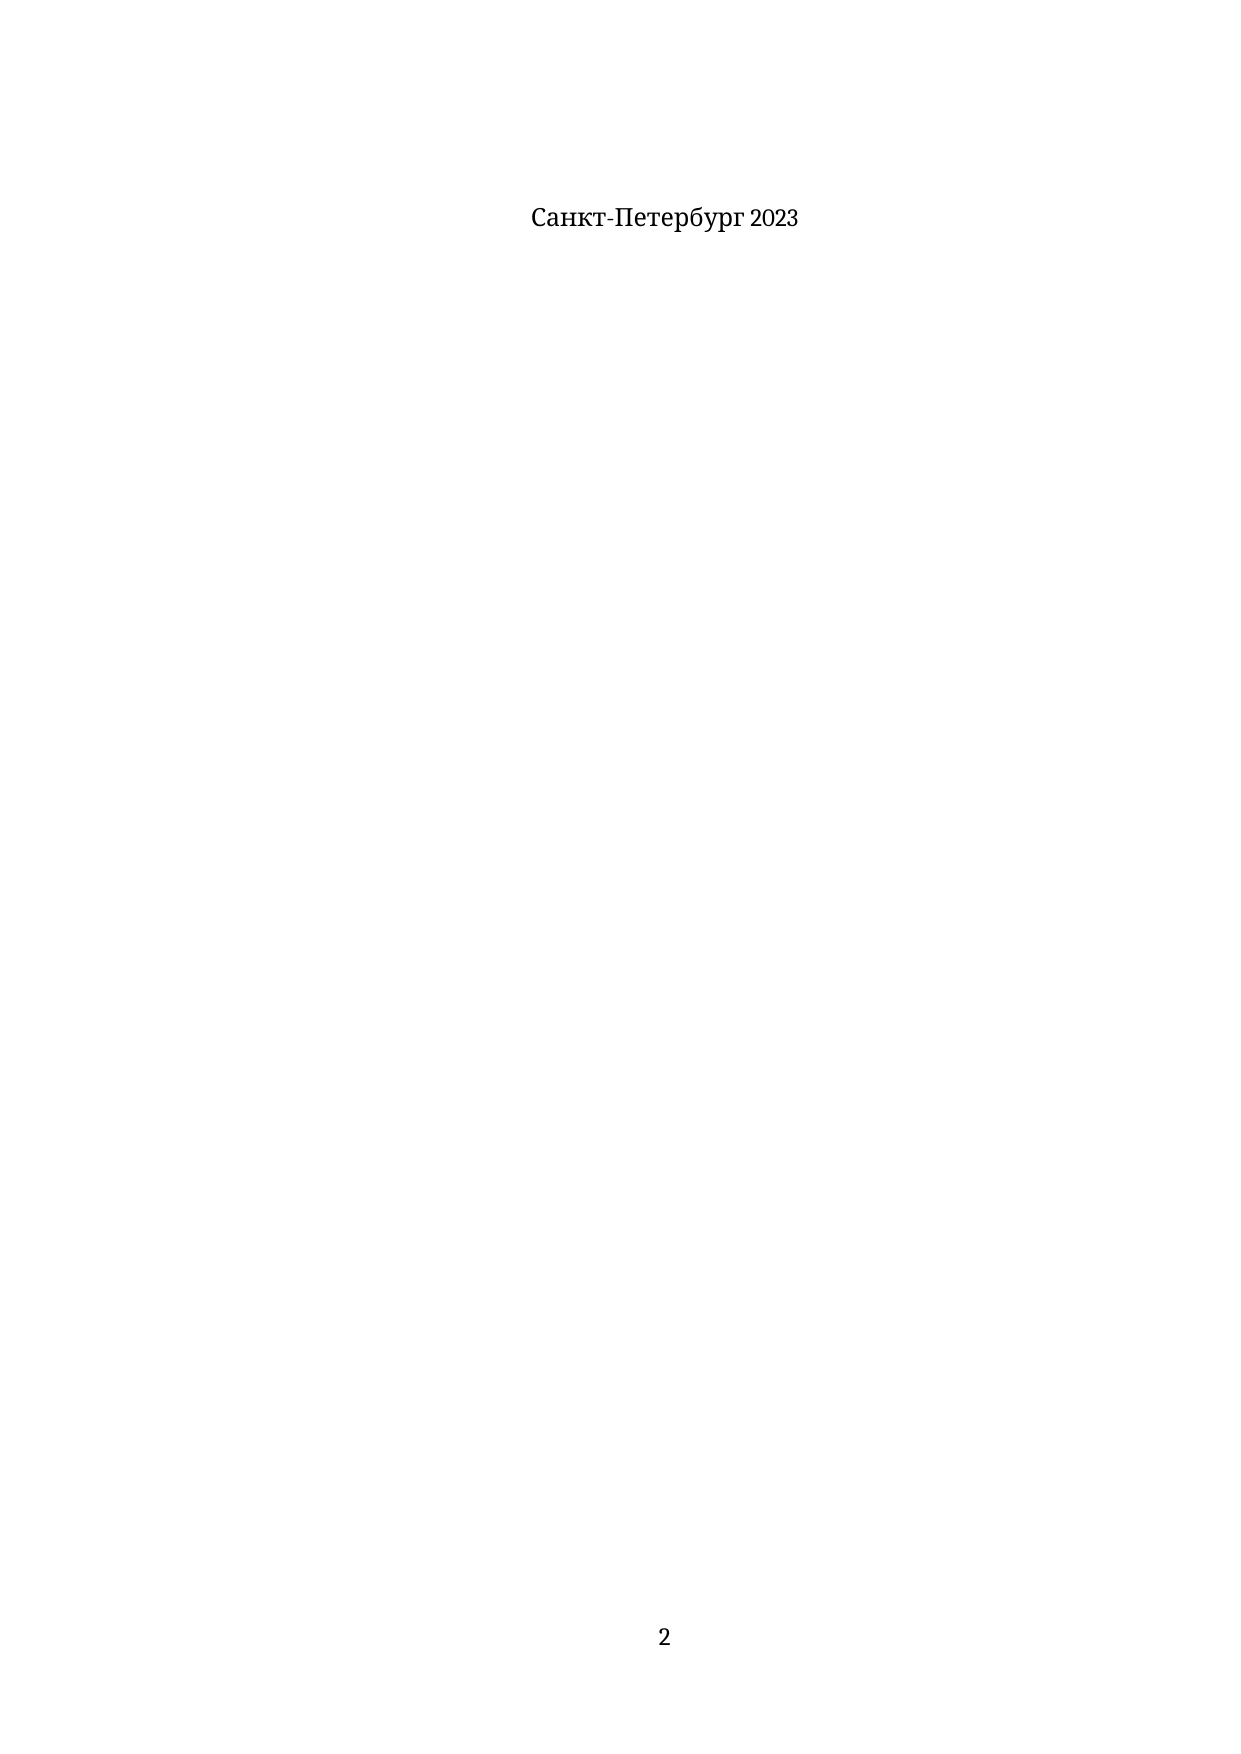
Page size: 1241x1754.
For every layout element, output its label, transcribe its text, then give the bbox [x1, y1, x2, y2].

text Санкт-Петербург 2023 [177, 204, 1152, 233]
